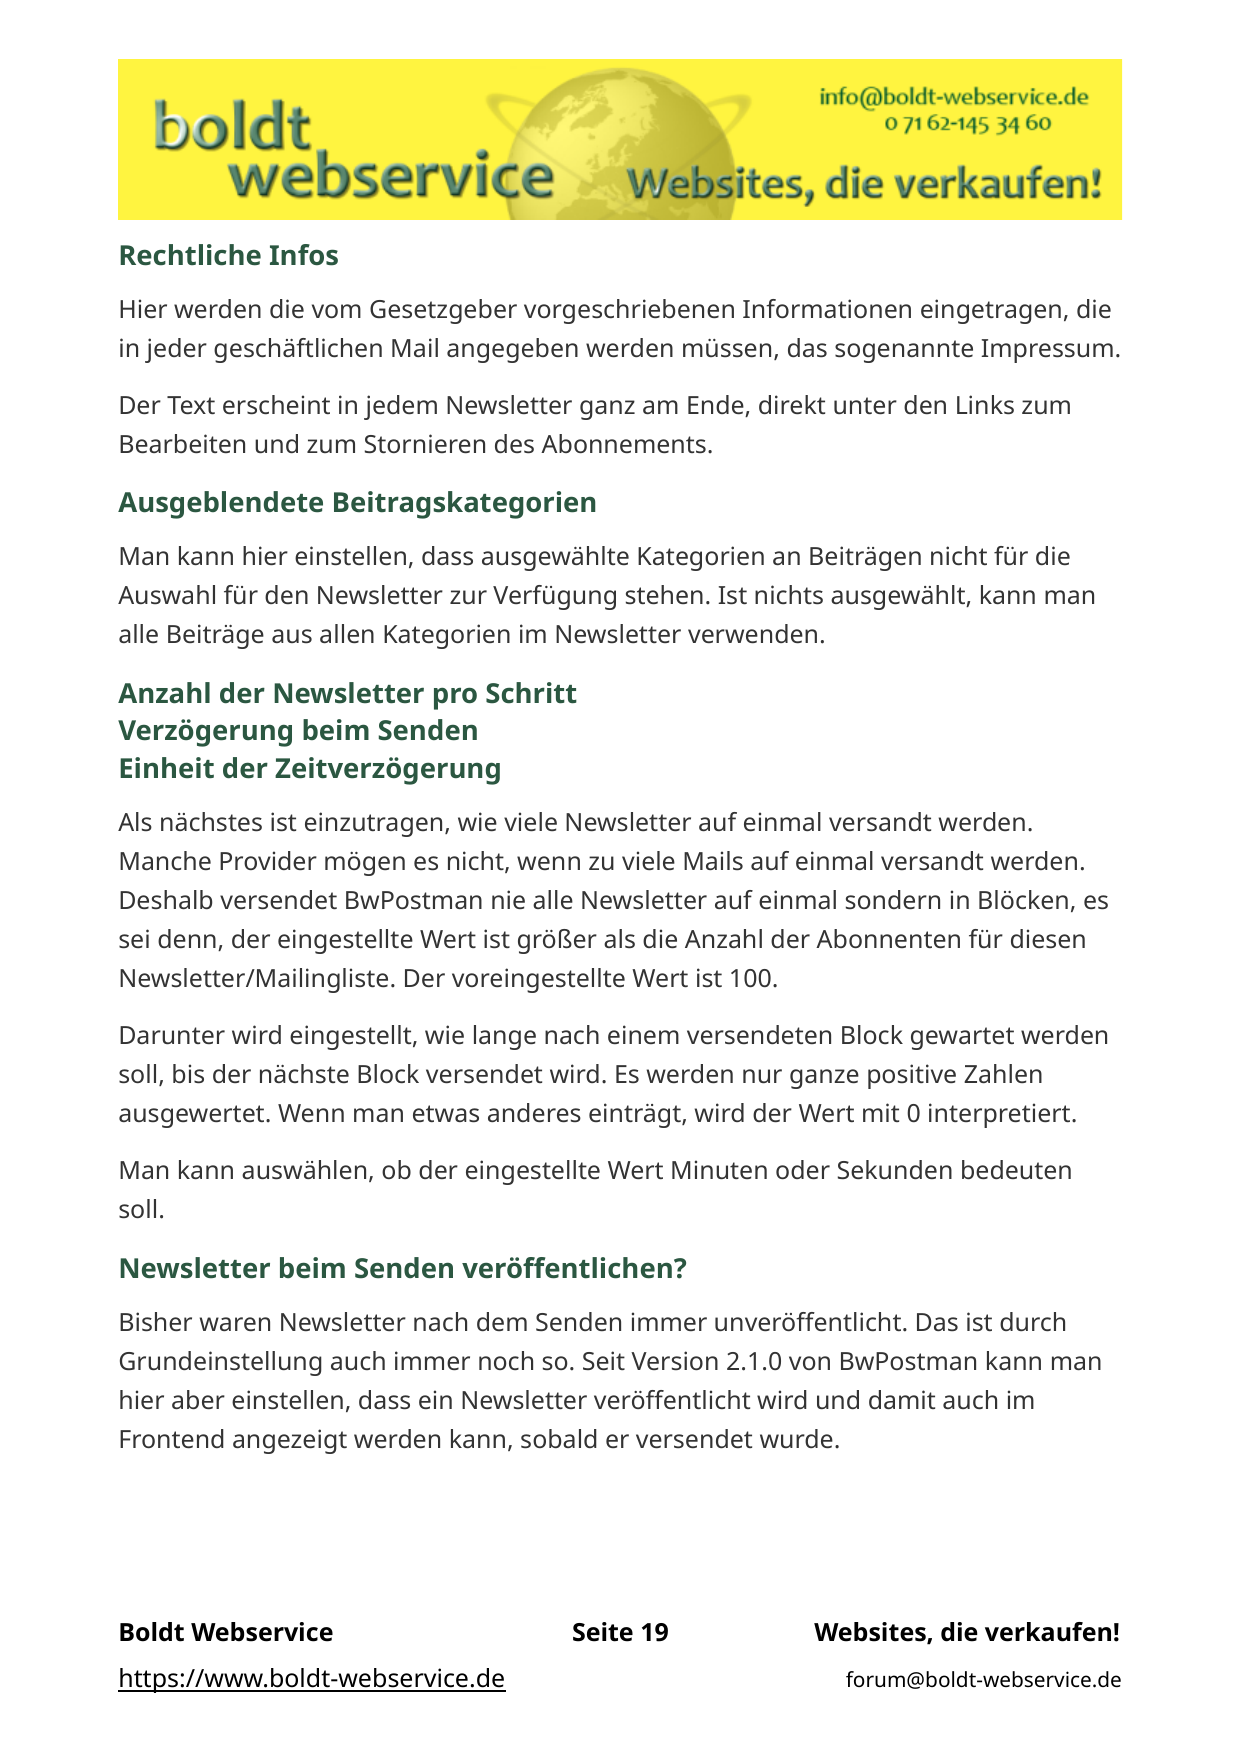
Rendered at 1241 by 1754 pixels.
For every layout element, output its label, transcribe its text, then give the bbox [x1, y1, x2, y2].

text Als nächstes ist einzutragen, wie viele Newsletter auf einmal versandt werden. Manche Provider mögen es nicht, wenn zu viele Mails auf einmal versandt werden. Deshalb versendet BwPostman nie alle Newsletter auf einmal sondern in Blöcken, es sei denn, der eingestellte Wert ist größer als die Anzahl der Abonnenten für diesen Newsletter/Mailingliste. Der voreingestellte Wert ist 100. [118, 804, 1122, 995]
subtitle Rechtliche Infos [118, 236, 1122, 274]
picture [118, 59, 1123, 220]
subtitle Newsletter beim Senden veröffentlichen? [118, 1249, 1122, 1286]
text Darunter wird eingestellt, wie lange nach einem versendeten Block gewartet werden soll, bis der nächste Block versendet wird. Es werden nur ganze positive Zahlen ausgewertet. Wenn man etwas anderes einträgt, wird der Wert mit 0 interpretiert. [118, 1018, 1122, 1130]
text Hier werden die vom Gesetzgeber vorgeschriebenen Informationen eingetragen, die in jeder geschäftlichen Mail angegeben werden müssen, das sogenannte Impressum. [118, 291, 1122, 365]
text Der Text erscheint in jedem Newsletter ganz am Ende, direkt unter den Links zum Bearbeiten und zum Stornieren des Abonnements. [118, 387, 1122, 461]
text Man kann hier einstellen, dass ausgewählte Kategorien an Beiträgen nicht für die Auswahl für den Newsletter zur Verfügung stehen. Ist nichts ausgewählt, kann man alle Beiträge aus allen Kategorien im Newsletter verwenden. [118, 539, 1122, 651]
text Bisher waren Newsletter nach dem Senden immer unveröffentlicht. Das ist durch Grundeinstellung auch immer noch so. Seit Version 2.1.0 von BwPostman kann man hier aber einstellen, dass ein Newsletter veröffentlicht wird und damit auch im Frontend angezeigt werden kann, sobald er versendet wurde. [118, 1304, 1122, 1456]
text Man kann auswählen, ob der eingestellte Wert Minuten oder Sekunden bedeuten soll. [118, 1153, 1122, 1226]
subtitle Anzahl der Newsletter pro Schritt Verzögerung beim Senden Einheit der Zeitverzögerung [118, 674, 1122, 786]
subtitle Ausgeblendete Beitragskategorien [118, 483, 1122, 521]
